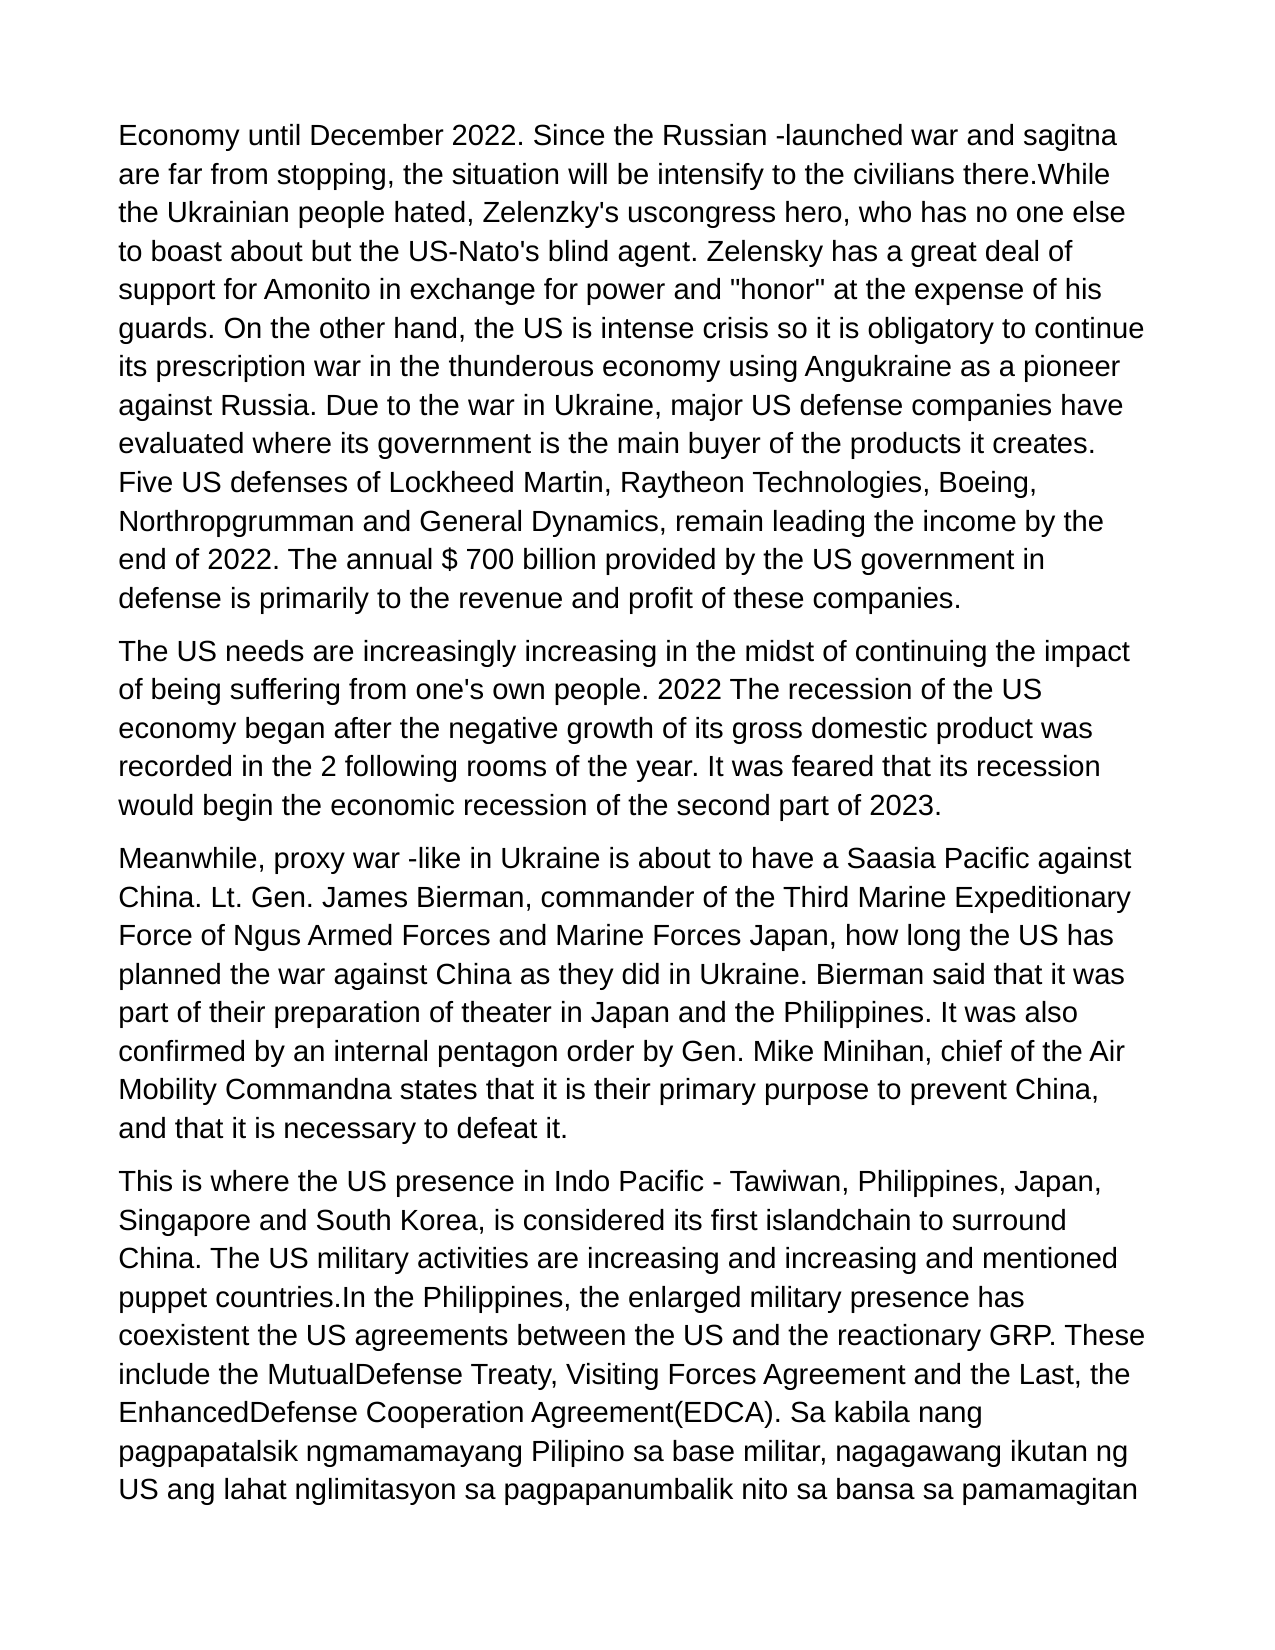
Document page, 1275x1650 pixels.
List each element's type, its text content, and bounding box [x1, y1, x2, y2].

text The US needs are increasingly increasing in the midst of continuing the impact of being suffering from one's own people. 2022 The recession of the US economy began after the negative growth of its gross domestic product was recorded in the 2 following rooms of the year. It was feared that its recession would begin the economic recession of the second part of 2023. [118, 634, 1157, 821]
text This is where the US presence in Indo Pacific - Tawiwan, Philippines, Japan, Singapore and South Korea, is considered its first islandchain to surround China. The US military activities are increasing and increasing and mentioned puppet countries.In the Philippines, the enlarged military presence has coexistent the US agreements between the US and the reactionary GRP. These include the MutualDefense Treaty, Visiting Forces Agreement and the Last, the EnhancedDefense Cooperation Agreement(EDCA). Sa kabila nang pagpapatalsik ngmamamayang Pilipino sa base militar, nagagawang ikutan ng US ang lahat nglimitasyon sa pagpapanumbalik nito sa bansa sa pamamagitan [118, 1164, 1157, 1506]
text Economy until December 2022. Since the Russian -launched war and sagitna are far from stopping, the situation will be intensify to the civilians there.While the Ukrainian people hated, Zelenzky's uscongress hero, who has no one else to boast about but the US-Nato's blind agent. Zelensky has a great deal of support for Amonito in exchange for power and "honor" at the expense of his guards. On the other hand, the US is intense crisis so it is obligatory to continue its prescription war in the thunderous economy using Angukraine as a pioneer against Russia. Due to the war in Ukraine, major US defense companies have evaluated where its government is the main buyer of the products it creates. Five US defenses of Lockheed Martin, Raytheon Technologies, Boeing, Northropgrumman and General Dynamics, remain leading the income by the end of 2022. The annual $ 700 billion provided by the US government in defense is primarily to the revenue and profit of these companies. [118, 118, 1157, 614]
text Meanwhile, proxy war -like in Ukraine is about to have a Saasia Pacific against China. Lt. Gen. James Bierman, commander of the Third Marine Expeditionary Force of Ngus Armed Forces and Marine Forces Japan, how long the US has planned the war against China as they did in Ukraine. Bierman said that it was part of their preparation of theater in Japan and the Philippines. It was also confirmed by an internal pentagon order by Gen. Mike Minihan, chief of the Air Mobility Commandna states that it is their primary purpose to prevent China, and that it is necessary to defeat it. [118, 841, 1157, 1144]
